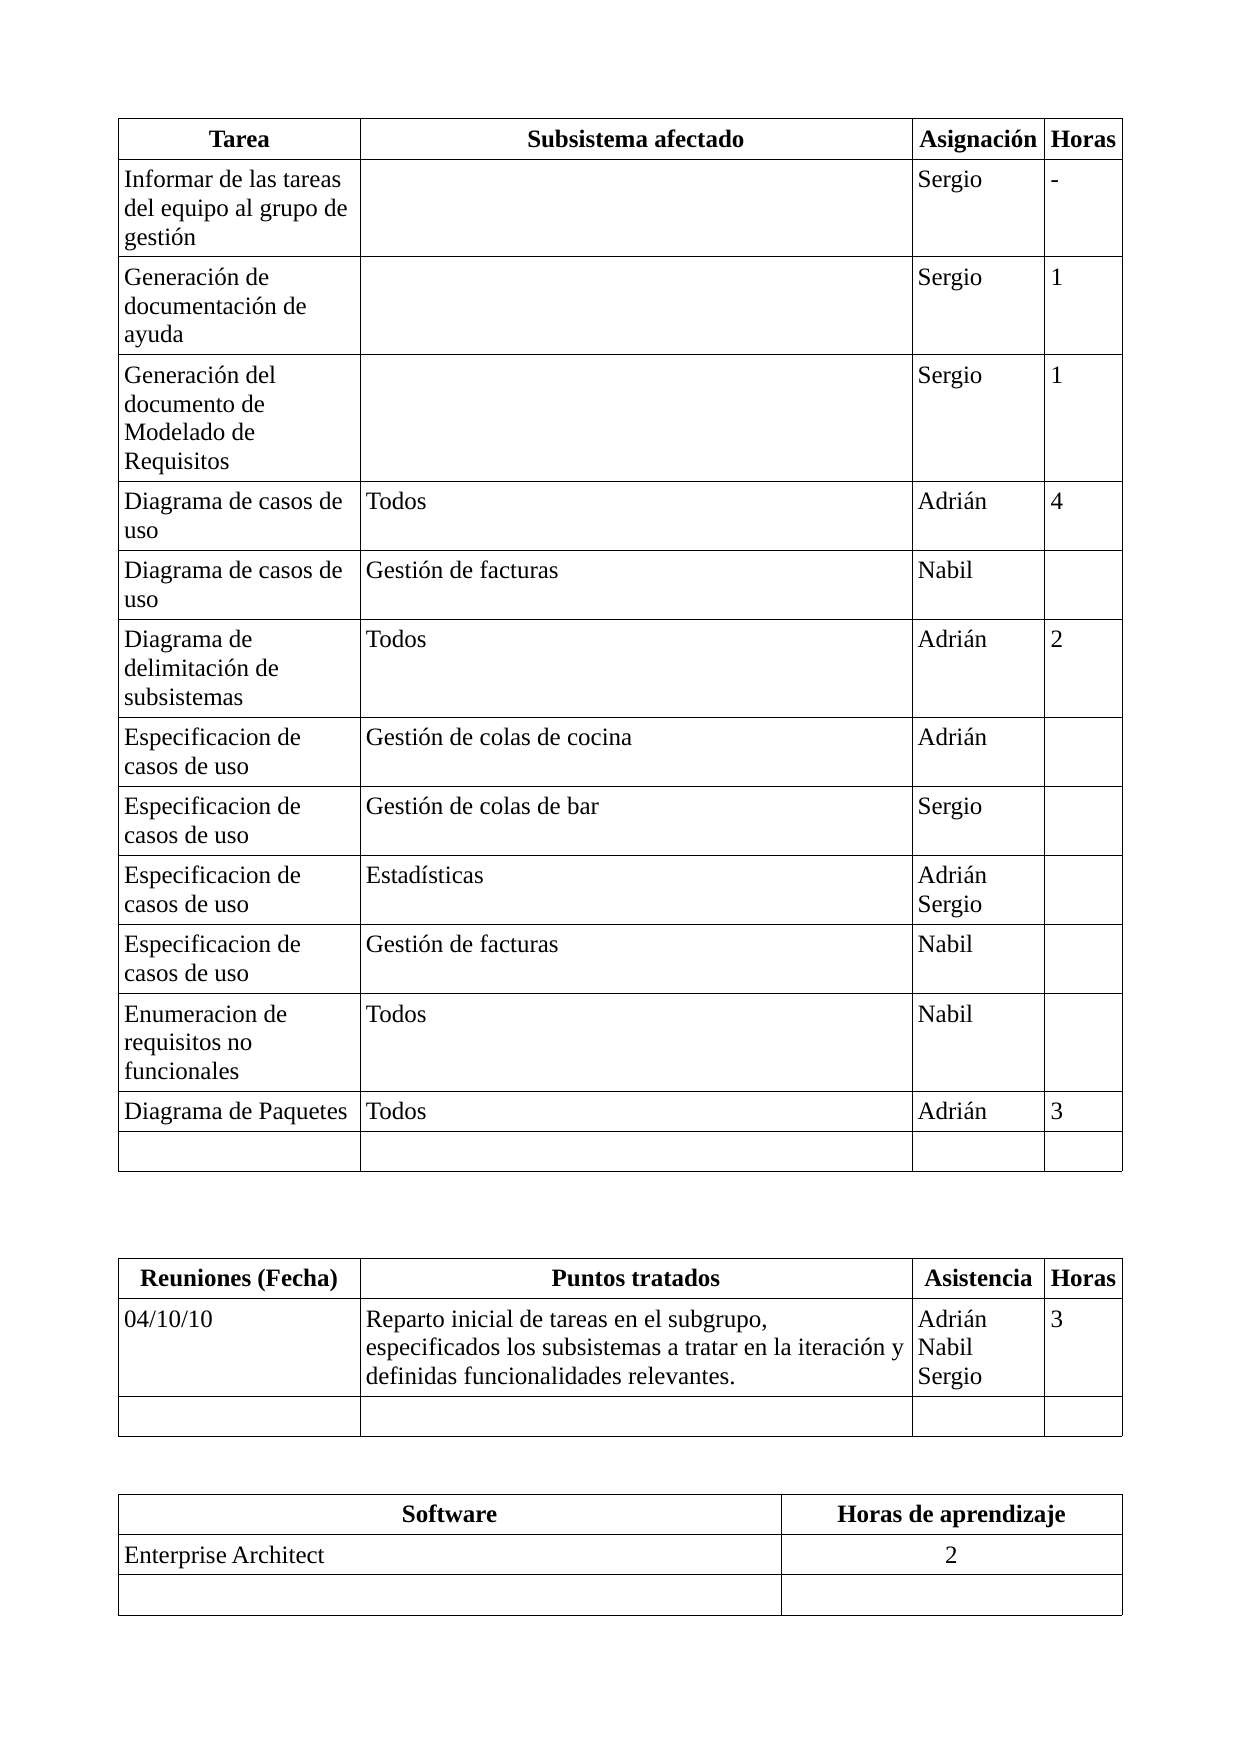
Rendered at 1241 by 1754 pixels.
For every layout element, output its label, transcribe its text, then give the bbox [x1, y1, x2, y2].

table_cell [782, 1575, 1122, 1614]
table_cell Reparto inicial de tareas en el subgrupo, especificados los subsistemas a tratar en la iteración y definidas funcionalidades relevantes. [361, 1299, 912, 1396]
table_cell Especificacion de casos de uso [119, 925, 360, 993]
table_cell Gestión de colas de cocina [361, 718, 912, 786]
table_cell [913, 1397, 1044, 1436]
table_cell [119, 1575, 781, 1614]
table_cell Adrián [913, 1092, 1044, 1131]
table_cell [361, 257, 912, 354]
table_cell [119, 1132, 360, 1171]
table_cell Generación de documentación de ayuda [119, 257, 360, 354]
table_cell [1045, 787, 1122, 855]
table_header Software [119, 1495, 781, 1534]
table_cell Gestión de facturas [361, 551, 912, 619]
table_cell [1045, 718, 1122, 786]
table_cell Nabil [913, 925, 1044, 993]
table_cell [913, 1132, 1044, 1171]
table_cell Nabil [913, 994, 1044, 1091]
table_cell 4 [1045, 482, 1122, 550]
table_cell Enumeracion de requisitos no funcionales [119, 994, 360, 1091]
table_cell 2 [1045, 620, 1122, 717]
table_header Horas [1045, 119, 1122, 158]
table_cell 1 [1045, 355, 1122, 481]
table_cell 2 [782, 1535, 1122, 1574]
table_cell Todos [361, 994, 912, 1091]
table_cell Adrián Nabil Sergio [913, 1299, 1044, 1396]
table_cell [119, 1397, 360, 1436]
table_cell Estadísticas [361, 856, 912, 924]
table_cell - [1045, 160, 1122, 256]
table_cell [361, 1397, 912, 1436]
table_cell Gestión de colas de bar [361, 787, 912, 855]
table_cell Diagrama de delimitación de subsistemas [119, 620, 360, 717]
table_cell 3 [1045, 1299, 1122, 1396]
table_cell Especificacion de casos de uso [119, 856, 360, 924]
table_cell [1045, 994, 1122, 1091]
table_cell Gestión de facturas [361, 925, 912, 993]
table_header Asistencia [913, 1259, 1044, 1298]
table_cell Sergio [913, 355, 1044, 481]
table_header Asignación [913, 119, 1044, 158]
table_cell Informar de las tareas del equipo al grupo de gestión [119, 160, 360, 256]
table_cell [1045, 1132, 1122, 1171]
table_cell Adrián [913, 482, 1044, 550]
table_cell Nabil [913, 551, 1044, 619]
table_cell [1045, 925, 1122, 993]
table_cell [361, 160, 912, 256]
table_cell Especificacion de casos de uso [119, 718, 360, 786]
table_cell [361, 355, 912, 481]
table_cell [1045, 551, 1122, 619]
table_cell Diagrama de casos de uso [119, 482, 360, 550]
table_cell [1045, 1397, 1122, 1436]
table_cell Adrián [913, 620, 1044, 717]
table_cell Sergio [913, 160, 1044, 256]
table_cell Adrián Sergio [913, 856, 1044, 924]
table_header Horas [1045, 1259, 1122, 1298]
table_header Reuniones (Fecha) [119, 1259, 360, 1298]
table_cell 3 [1045, 1092, 1122, 1131]
table_cell Especificacion de casos de uso [119, 787, 360, 855]
table_cell [361, 1132, 912, 1171]
table_header Subsistema afectado [361, 119, 912, 158]
table_cell Todos [361, 620, 912, 717]
table_cell [1045, 856, 1122, 924]
table_cell 10/04/10 [119, 1299, 360, 1396]
table_header Puntos tratados [361, 1259, 912, 1298]
table_cell Diagrama de Paquetes [119, 1092, 360, 1131]
table_cell Enterprise Architect [119, 1535, 781, 1574]
table_cell Sergio [913, 787, 1044, 855]
table_cell Adrián [913, 718, 1044, 786]
table_header Tarea [119, 119, 360, 158]
table_cell Generación del documento de Modelado de Requisitos [119, 355, 360, 481]
table_cell Diagrama de casos de uso [119, 551, 360, 619]
table_cell 1 [1045, 257, 1122, 354]
table_cell Sergio [913, 257, 1044, 354]
table_cell Todos [361, 1092, 912, 1131]
table_cell Todos [361, 482, 912, 550]
table_header Horas de aprendizaje [782, 1495, 1122, 1534]
